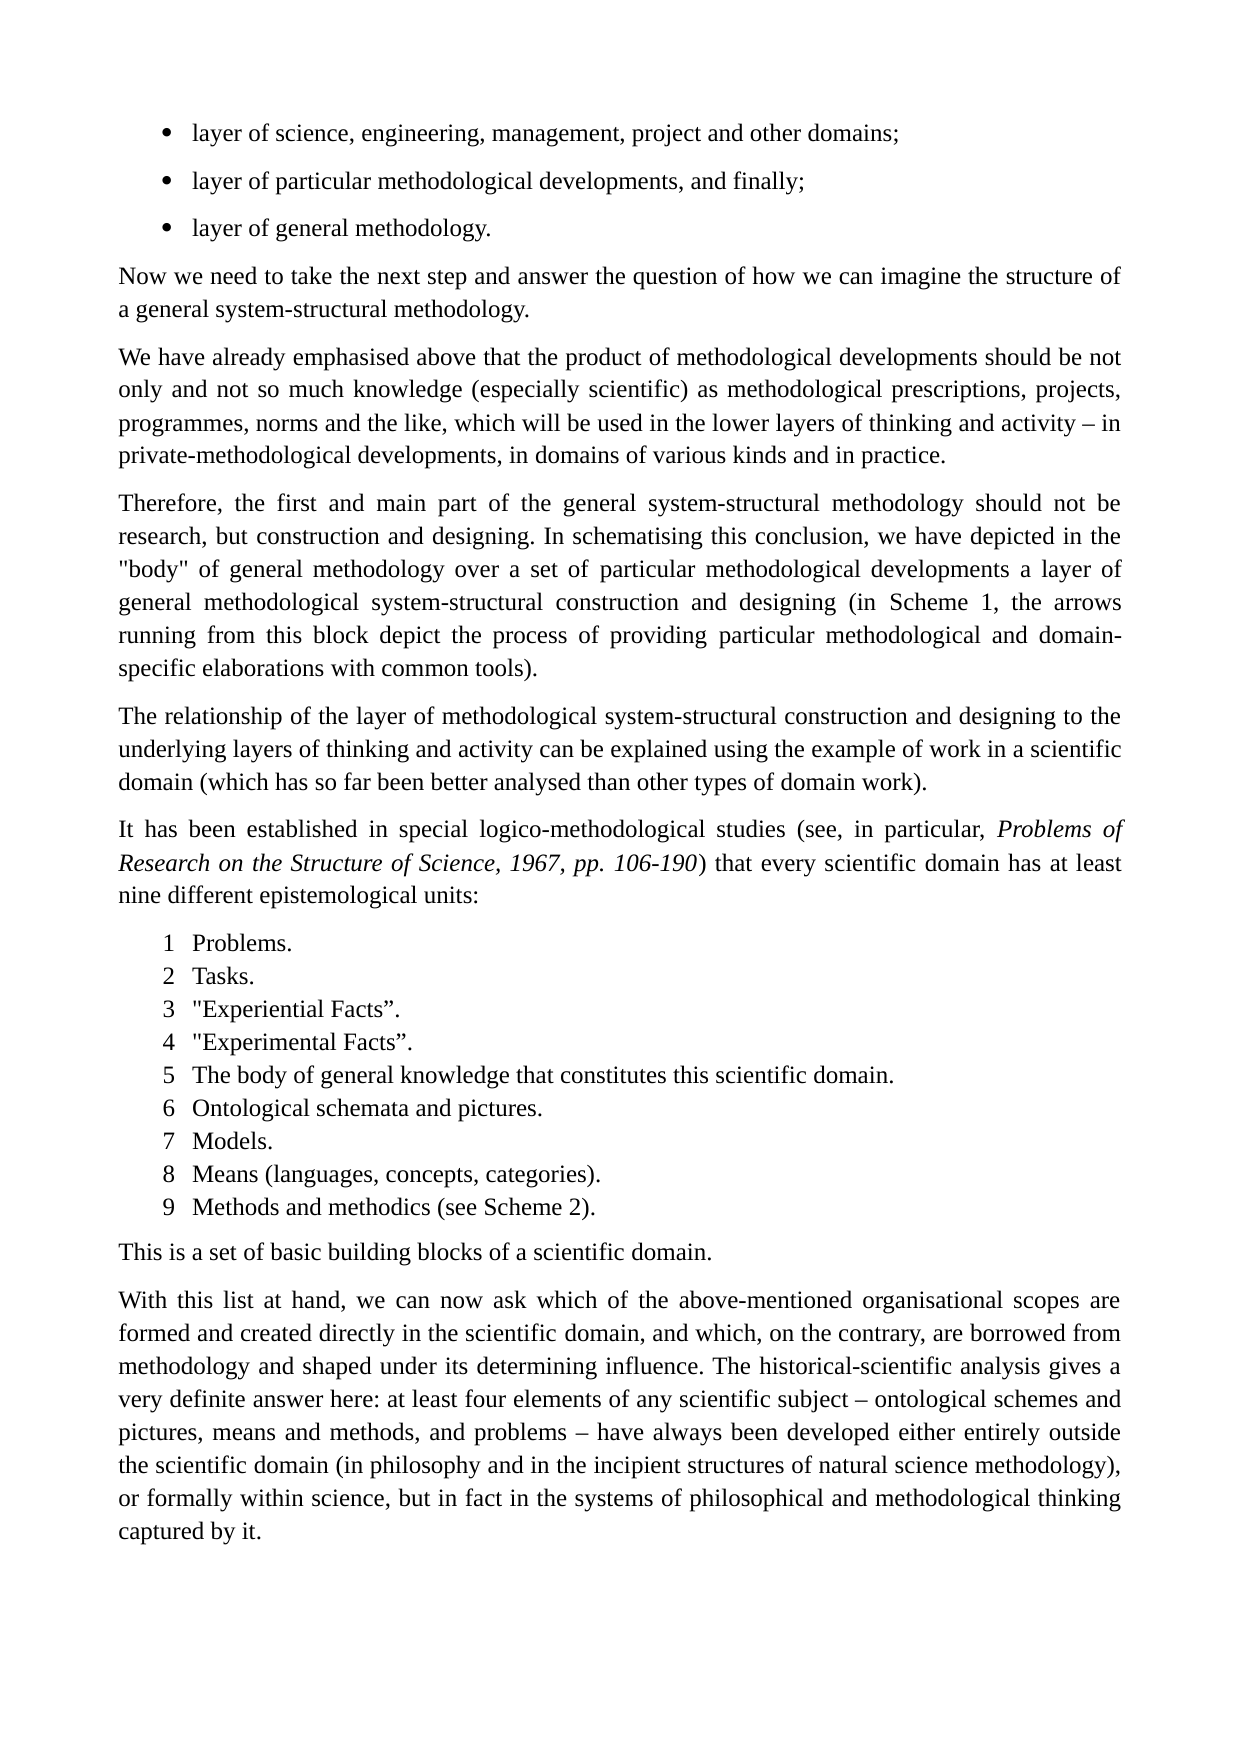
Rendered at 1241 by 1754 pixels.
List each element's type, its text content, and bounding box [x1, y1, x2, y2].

text With this list at hand, we can now ask which of the above-mentioned organisational scopes are formed and created directly in the scientific domain, and which, on the contrary, are borrowed from methodology and shaped under its determining influence. The historical-scientific analysis gives a very definite answer here: at least four elements of any scientific subject – ontological schemes and pictures, means and methods, and problems – have always been developed either entirely outside the scientific domain (in philosophy and in the incipient structures of natural science methodology), or formally within science, but in fact in the systems of philosophical and methodological thinking captured by it. [118, 1285, 1122, 1545]
text Now we need to take the next step and answer the question of how we can imagine the structure of a general system-structural methodology. [118, 261, 1122, 323]
text Therefore, the first and main part of the general system-structural methodology should not be research, but construction and designing. In schematising this conclusion, we have depicted in the "body" of general methodology over a set of particular methodological developments a layer of general methodological system-structural construction and designing (in Scheme 1, the arrows running from this block depict the process of providing particular methodological and domain-specific elaborations with common tools). [118, 488, 1122, 682]
text The relationship of the layer of methodological system-structural construction and designing to the underlying layers of thinking and activity can be explained using the example of work in a scientific domain (which has so far been better analysed than other types of domain work). [118, 701, 1122, 796]
list layer of science, engineering, management, project and other domains; [162, 118, 1122, 147]
list Ontological schemata and pictures. [162, 1093, 1122, 1122]
list layer of general methodology. [162, 213, 1122, 242]
text We have already emphasised above that the product of methodological developments should be not only and not so much knowledge (especially scientific) as methodological prescriptions, projects, programmes, norms and the like, which will be used in the lower layers of thinking and activity – in private-methodological developments, in domains of various kinds and in practice. [118, 342, 1122, 469]
list Methods and methodics (see Scheme 2). [162, 1192, 1122, 1221]
text This is a set of basic building blocks of a scientific domain. [118, 1237, 1122, 1266]
list Means (languages, concepts, categories). [162, 1159, 1122, 1188]
list Problems. [162, 928, 1122, 957]
list Tasks. [162, 961, 1122, 990]
list "Experimental Facts”. [162, 1027, 1122, 1056]
list Models. [162, 1126, 1122, 1155]
list layer of particular methodological developments, and finally; [162, 166, 1122, 194]
list "Experiential Facts”. [162, 994, 1122, 1023]
text It has been established in special logico-methodological studies (see, in particular, Problems of Research on the Structure of Science, 1967, pp. 106-190) that every scientific domain has at least nine different epistemological units: [118, 814, 1122, 909]
list The body of general knowledge that constitutes this scientific domain. [162, 1060, 1122, 1089]
